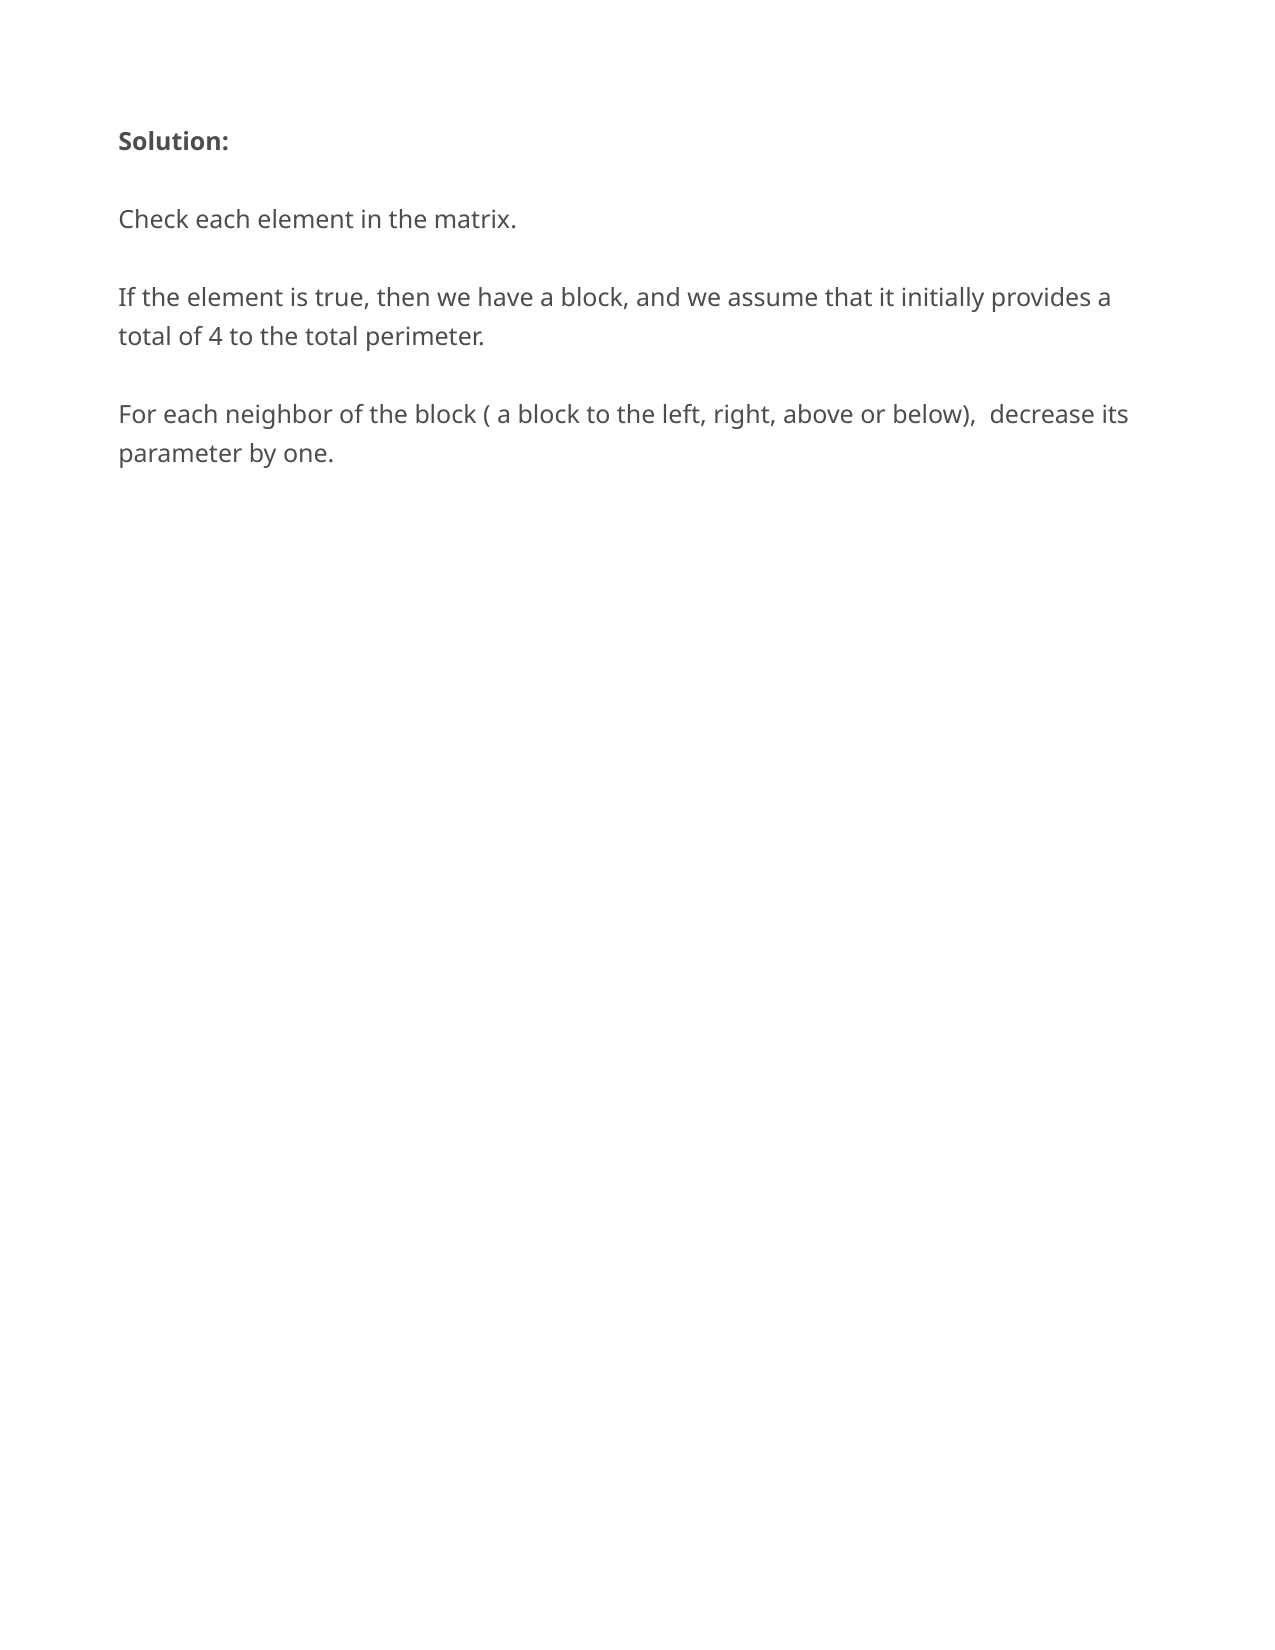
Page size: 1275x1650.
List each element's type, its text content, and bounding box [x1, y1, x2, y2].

text Solution: [118, 118, 1157, 157]
text If the element is true, then we have a block, and we assume that it initially provides a total of 4 to the total perimeter. [118, 274, 1157, 352]
text Check each element in the matrix. [118, 196, 1157, 235]
text For each neighbor of the block ( a block to the left, right, above or below), decrease its parameter by one. [118, 392, 1157, 470]
